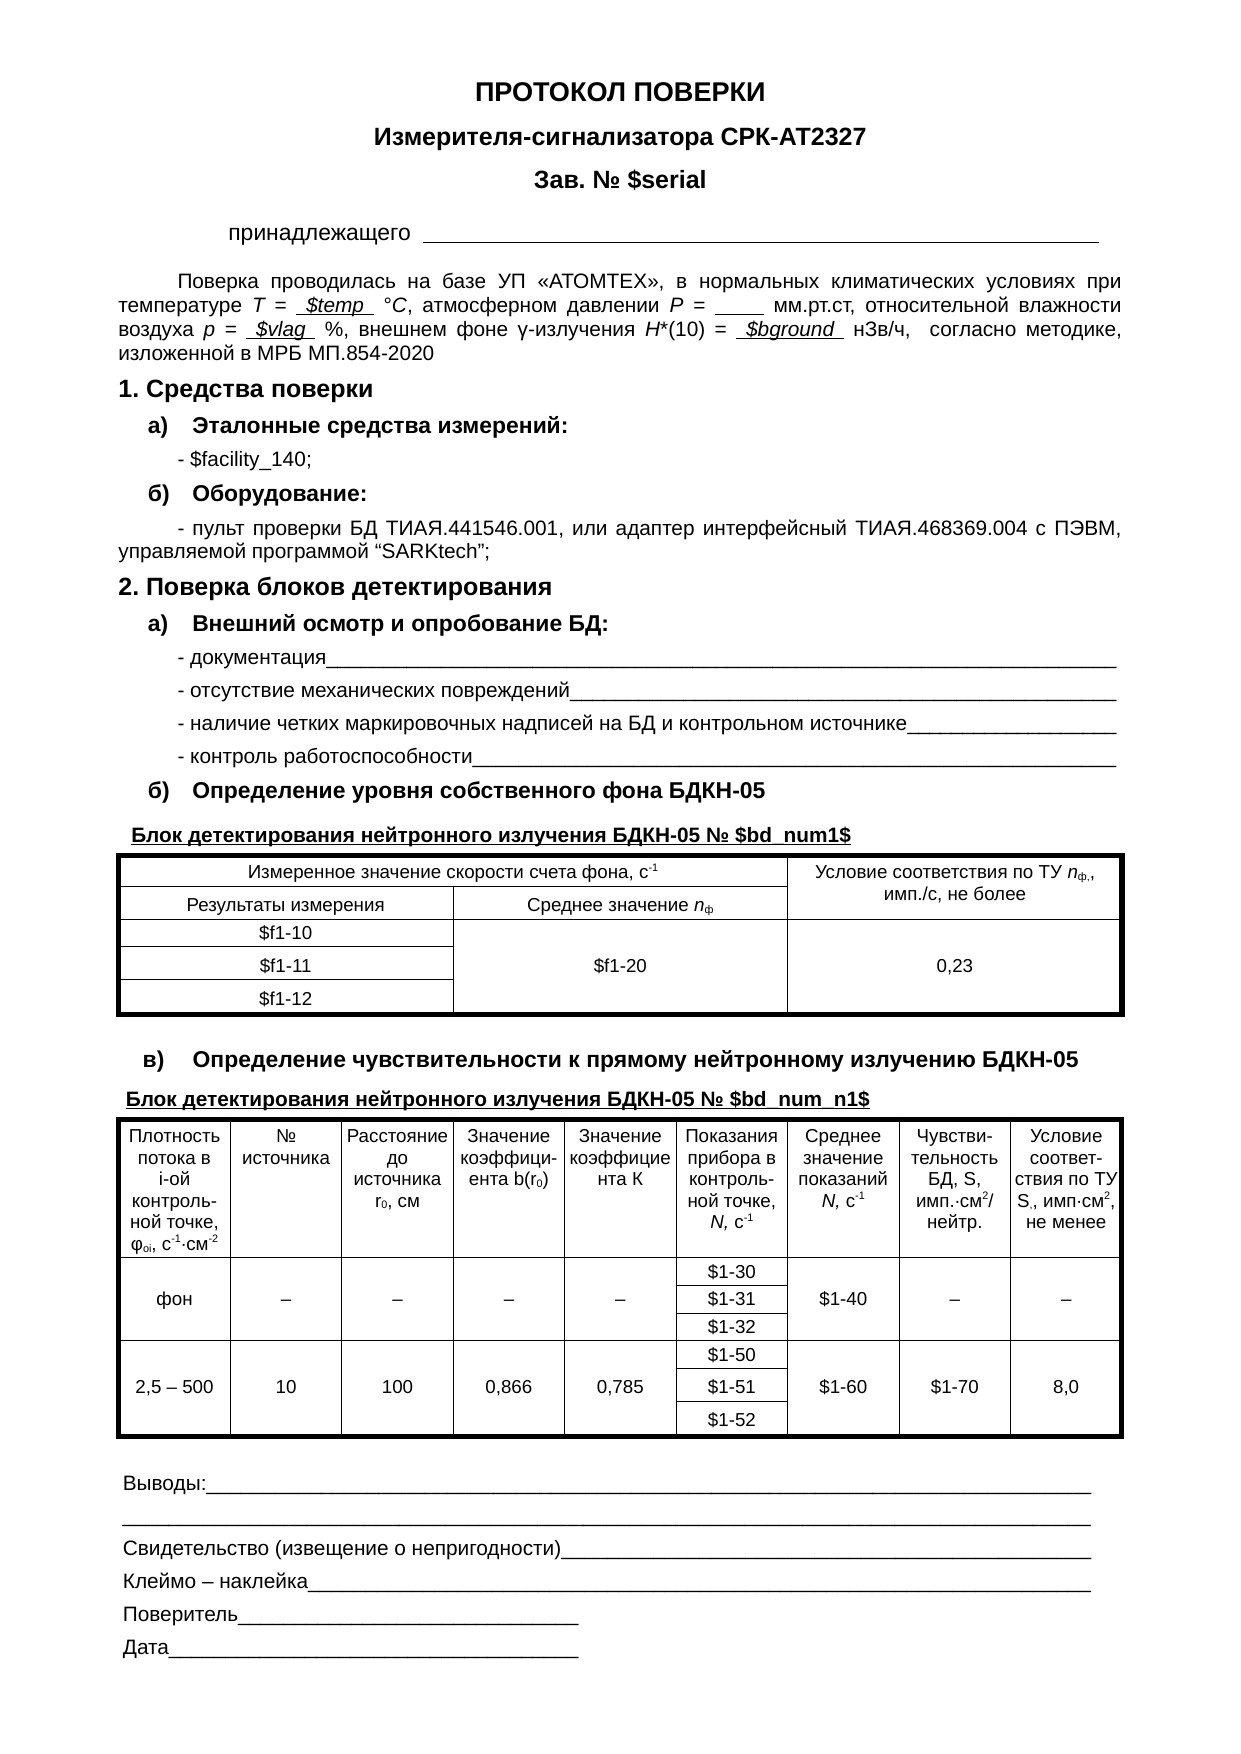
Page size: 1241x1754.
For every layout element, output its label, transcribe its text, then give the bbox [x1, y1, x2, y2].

table_cell $1-70 [900, 1341, 1010, 1434]
table_header в) Определение чувствительности к прямому нейтронному излучению БДКН-05 Блок детектирования нейтронного излучения БДКН-05 № $bd_num_n1$ [119, 1046, 1122, 1117]
text а) Внешний осмотр и опробование БД: [118, 610, 1122, 636]
table_cell Свидетельство (извещение о непригодности) [118, 1532, 1122, 1564]
table_cell $1-50 [677, 1341, 787, 1368]
table_cell 10 [231, 1341, 341, 1434]
table_cell 0,866 [454, 1341, 564, 1434]
table_header Выводы: [118, 1466, 1122, 1499]
table_cell $f1-10 [121, 920, 453, 946]
table_cell Чувстви-тельность БД, S, имп.·см2/ нейтр. [900, 1122, 1010, 1257]
text - контроль работоспособности [118, 744, 1122, 768]
table_cell Дата [118, 1630, 1122, 1663]
table_cell – [565, 1258, 676, 1340]
table_cell $1-51 [677, 1369, 787, 1401]
table_cell – [231, 1258, 341, 1340]
table_cell Результаты измерения [121, 887, 453, 919]
table_cell – [1011, 1258, 1119, 1340]
table_cell $f1-12 [121, 980, 453, 1012]
table_cell Условие соответствия по ТУ nф,, имп./с, не более [788, 858, 1119, 919]
text Поверка проводилась на базе УП «АТОМТЕХ», в нормальных климатических условиях при температуре Т = $temp °С, атмосферном давлении Р = мм.рт.ст, относительной влажности воздуха р = $vlag %, внешнем фоне γ-излучения H*(10) = $bground нЗв/ч, согласно методике, изложенной в МРБ МП.854-2020 [118, 269, 1122, 365]
text - документация [118, 645, 1122, 669]
table_cell [118, 1499, 1122, 1532]
table_cell $1-40 [788, 1258, 899, 1340]
text б) Определение уровня собственного фона БДКН-05 [118, 777, 1122, 803]
text - $facility_140; [118, 447, 1122, 471]
table_cell 2,5 – 500 [121, 1341, 230, 1434]
table_cell Клеймо – наклейка [118, 1565, 1122, 1597]
text 1. Средства поверки [118, 374, 1122, 403]
text - отсутствие механических повреждений [118, 678, 1122, 702]
text Измерипринадлежащего . . [118, 217, 1122, 246]
table_cell $1-52 [677, 1402, 787, 1434]
table_cell Измеренное значение скорости счета фона, с-1 [121, 858, 787, 886]
table_cell Поверитель [118, 1598, 1122, 1630]
table_cell $1-60 [788, 1341, 899, 1434]
table_cell Среднее значение показаний N, с-1 [788, 1122, 899, 1257]
table_cell $1-30 [677, 1258, 787, 1285]
table_cell 8,0 [1011, 1341, 1119, 1434]
text - наличие четких маркировочных надписей на БД и контрольном источнике [118, 711, 1122, 735]
table_cell 0,785 [565, 1341, 676, 1434]
table_cell Среднее значение nф [454, 887, 787, 919]
table_cell Значение коэффициента К [565, 1122, 676, 1257]
table_cell $f1-20 [454, 920, 787, 1012]
text 2. Поверка блоков детектирования [118, 572, 1122, 601]
table_cell 100 [342, 1341, 453, 1434]
table_cell фон [121, 1258, 230, 1340]
table_cell – [342, 1258, 453, 1340]
table_cell Значение коэффици-ента b(r0) [454, 1122, 564, 1257]
table_cell 0,23 [788, 920, 1119, 1012]
text а) Эталонные средства измерений: [118, 412, 1122, 438]
table_cell Расстояние до источника r0, см [342, 1122, 453, 1257]
text ПРОТОКОЛ ПОВЕРКИ [118, 76, 1122, 108]
text Зав. № $serial [118, 165, 1122, 194]
table_cell Условие соответ-ствия по ТУ S,, имп·см2, не менее [1011, 1122, 1119, 1257]
table_cell Показания прибора в контроль-ной точке, N, с-1 [677, 1122, 787, 1257]
table_cell $f1-11 [121, 947, 453, 979]
table_cell $1-31 [677, 1286, 787, 1313]
table_header Блок детектирования нейтронного излучения БДКН-05 № $bd_num1$ [118, 818, 1122, 853]
text - пульт проверки БД ТИАЯ.441546.001, или адаптер интерфейсный ТИАЯ.468369.004 с ПЭВМ, управляемой программой “SARKtech”; [118, 515, 1122, 563]
table_cell № источника [231, 1122, 341, 1257]
text Измерителя-сигнализатора СРК-АТ2327 [118, 122, 1122, 151]
table_cell – [454, 1258, 564, 1340]
table_cell $1-32 [677, 1314, 787, 1340]
table_cell Плотность потока в i-ой контроль-ной точке, φoi, с-1·см-2 [121, 1122, 230, 1257]
table_cell – [900, 1258, 1010, 1340]
text б) Оборудование: [118, 480, 1122, 506]
